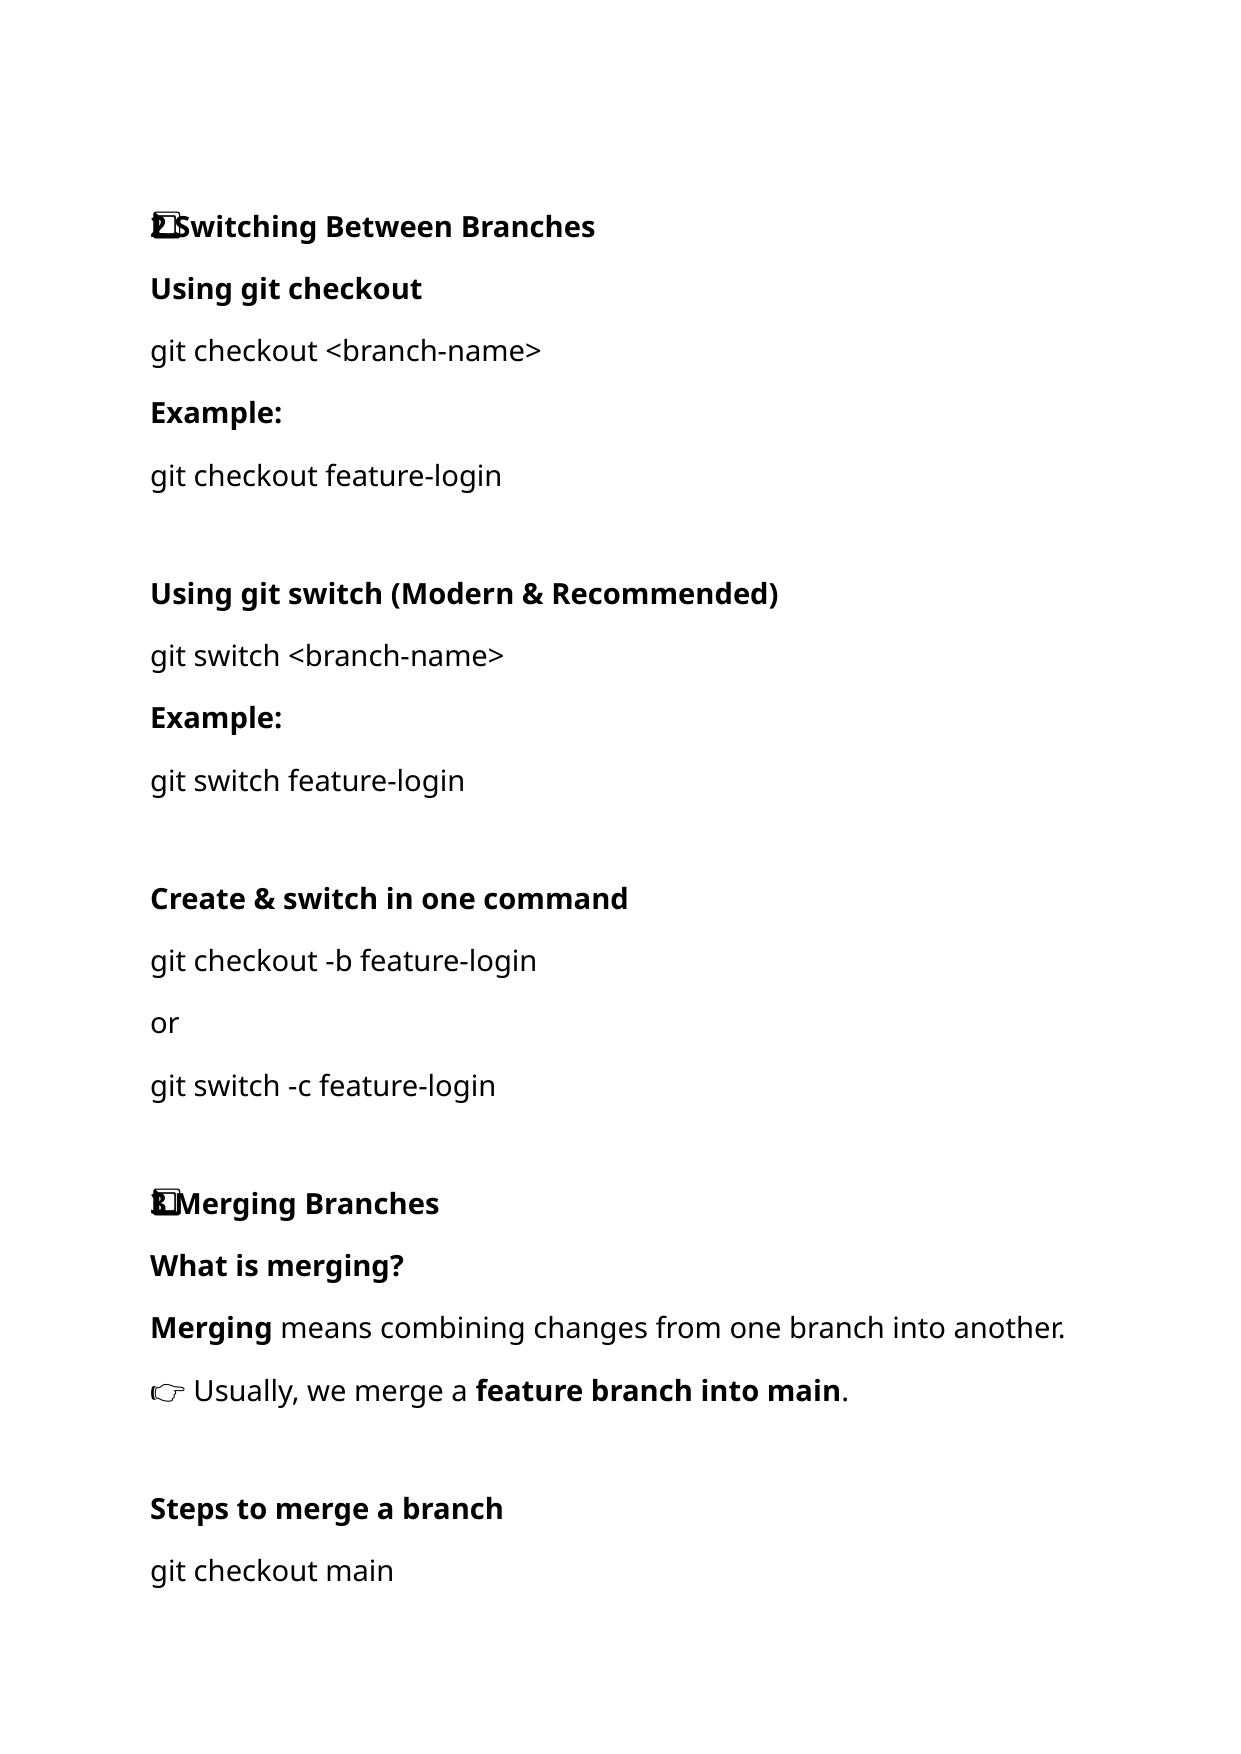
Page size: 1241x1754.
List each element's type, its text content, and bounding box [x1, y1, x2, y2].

text Example: [150, 698, 1090, 737]
text What is merging? [150, 1245, 1090, 1285]
text git checkout main [150, 1550, 1090, 1590]
text Using git switch (Modern & Recommended) [150, 573, 1090, 613]
text Using git checkout [150, 268, 1090, 308]
text Merging means combining changes from one branch into another. [150, 1308, 1090, 1347]
text 3️⃣ Merging Branches [150, 1183, 1090, 1223]
text git switch <branch-name> [150, 635, 1090, 675]
text Example: [150, 393, 1090, 432]
text Steps to merge a branch [150, 1488, 1090, 1528]
text 2️⃣ Switching Between Branches [150, 206, 1090, 246]
text git checkout feature-login [150, 455, 1090, 495]
text git checkout <branch-name> [150, 330, 1090, 370]
text git switch -c feature-login [150, 1065, 1090, 1105]
text git checkout -b feature-login [150, 940, 1090, 980]
text git switch feature-login [150, 760, 1090, 800]
text or [150, 1003, 1090, 1042]
text Create & switch in one command [150, 878, 1090, 918]
text 👉 Usually, we merge a feature branch into main. [150, 1370, 1090, 1410]
